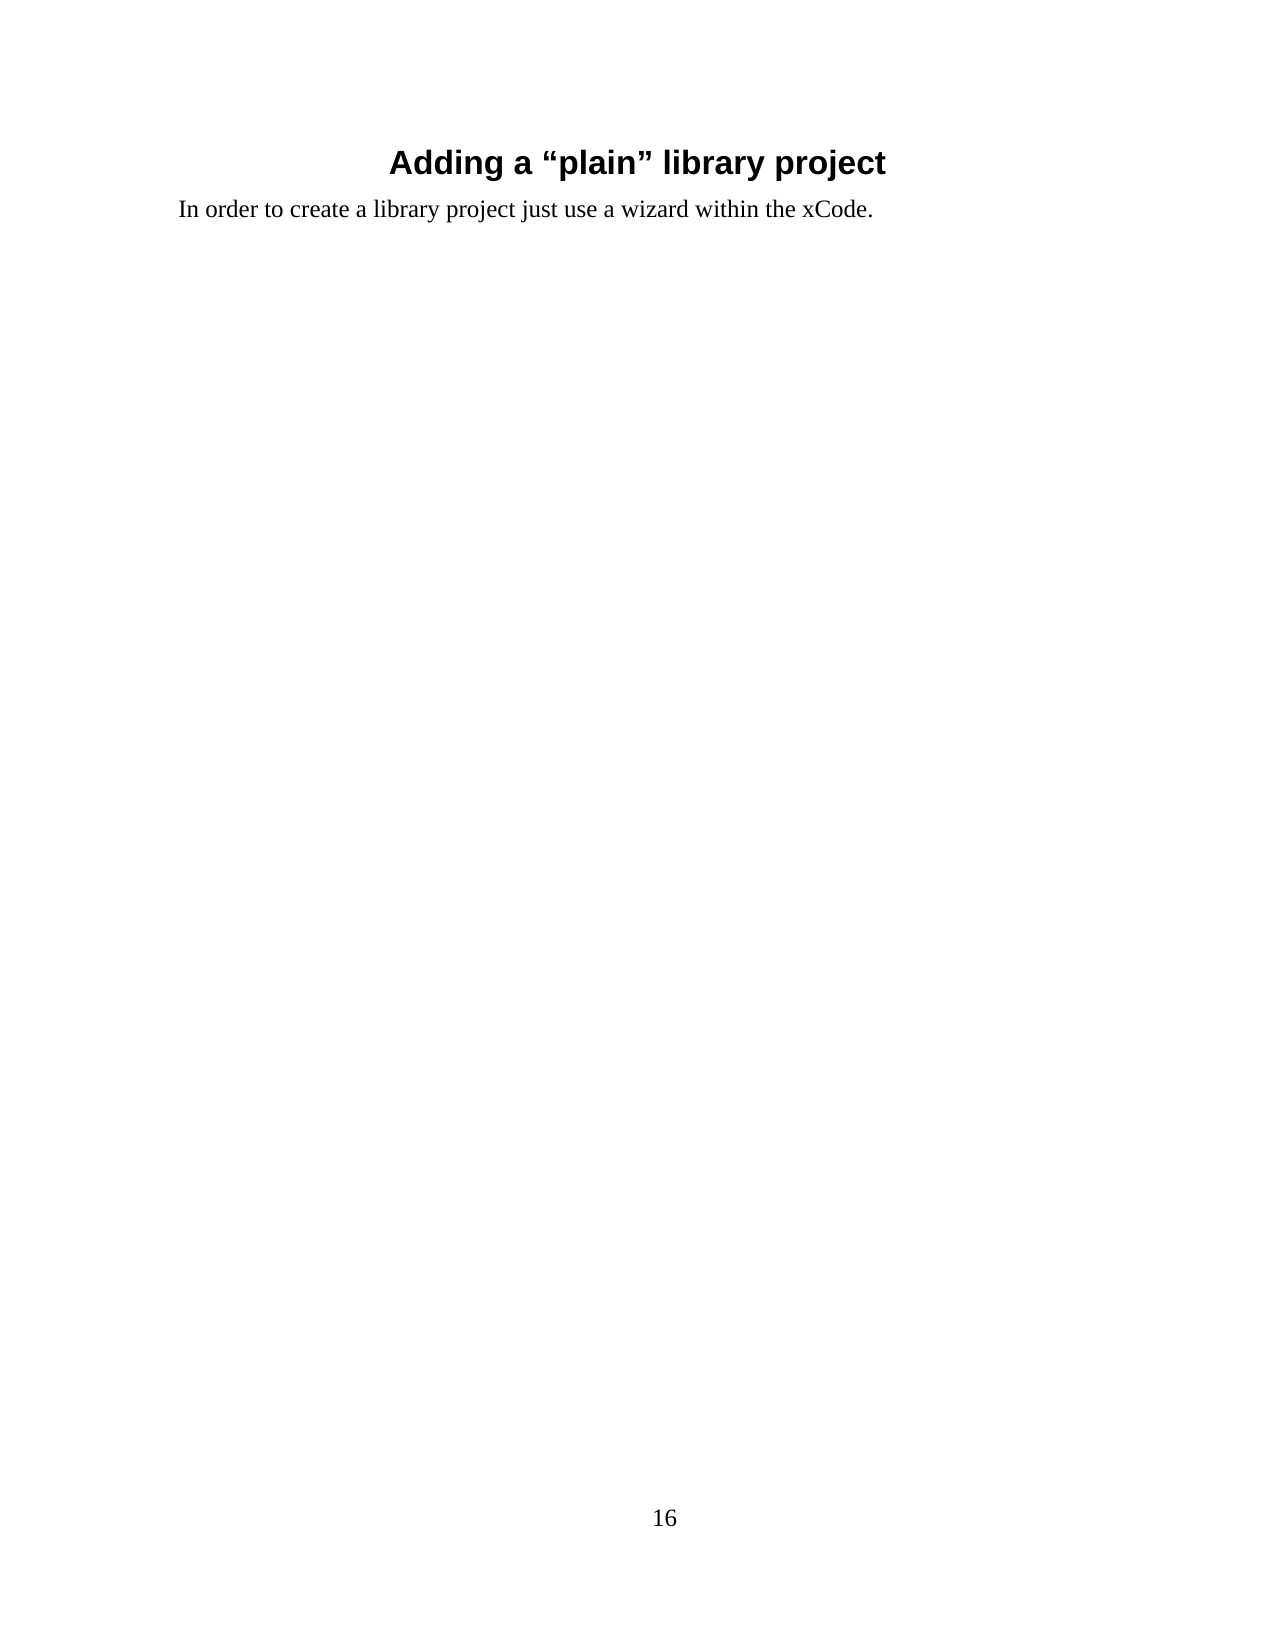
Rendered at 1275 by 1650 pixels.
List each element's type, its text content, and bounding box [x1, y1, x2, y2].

subtitle Adding a “plain” library project [118, 143, 1157, 182]
text In order to create a library project just use a wizard within the xCode. [118, 194, 1157, 223]
